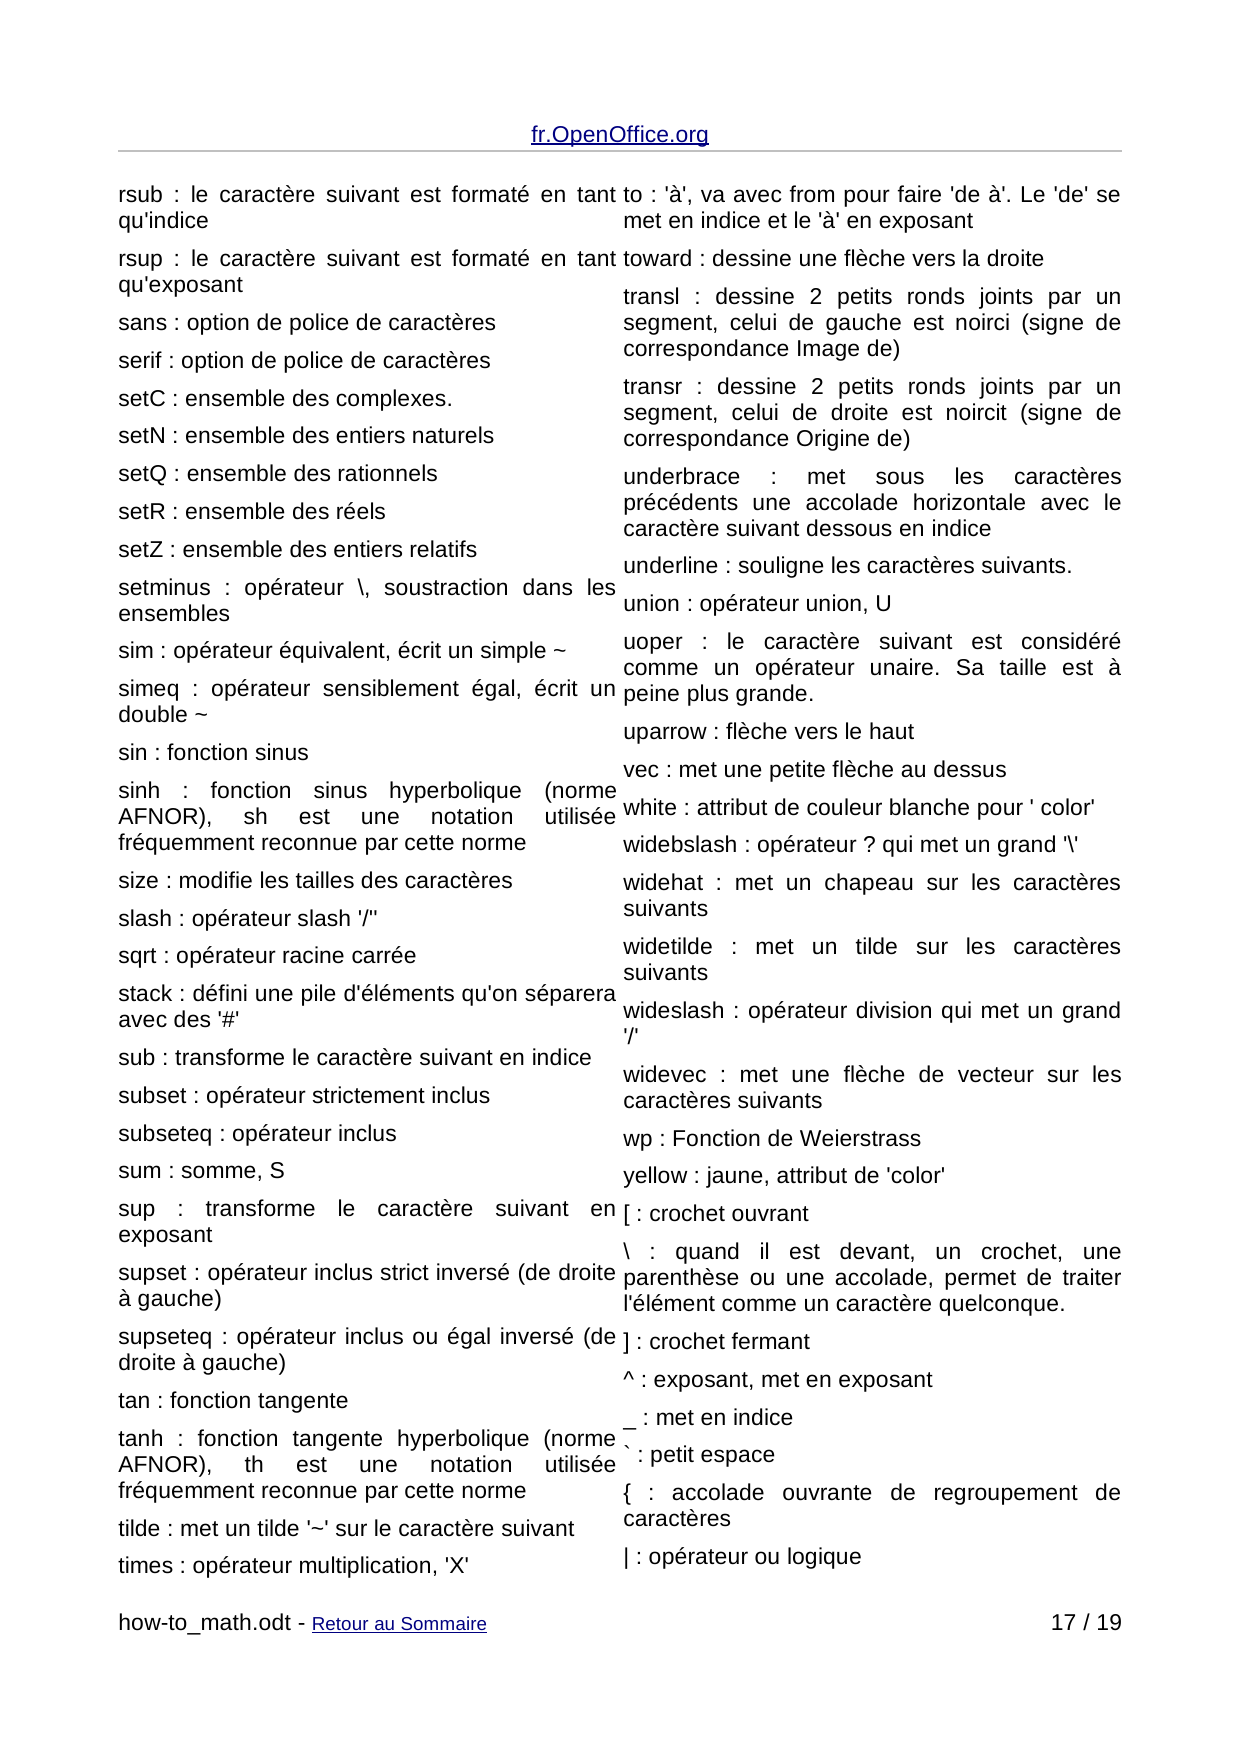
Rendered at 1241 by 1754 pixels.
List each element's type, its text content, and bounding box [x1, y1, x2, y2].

text ` : petit espace [623, 1442, 1122, 1468]
text tanh : fonction tangente hyperbolique (norme AFNOR), th est une notation utilisée fréquemment reconnue par cette norme [118, 1425, 617, 1503]
text serif : option de police de caractères [118, 347, 617, 373]
text tilde : met un tilde '~' sur le caractère suivant [118, 1515, 617, 1541]
text tan : fonction tangente [118, 1387, 617, 1413]
text transr : dessine 2 petits ronds joints par un segment, celui de droite est noircit (signe de correspondance Origine de) [623, 373, 1122, 451]
text rsup : le caractère suivant est formaté en tant qu'exposant [118, 245, 617, 297]
text wideslash : opérateur division qui met un grand '/' [623, 997, 1122, 1049]
text sans : option de police de caractères [118, 309, 617, 335]
text sum : somme, S [118, 1158, 617, 1184]
text times : opérateur multiplication, 'X' [118, 1553, 617, 1579]
text sin : fonction sinus [118, 739, 617, 766]
text yellow : jaune, attribut de 'color' [623, 1163, 1122, 1189]
text sinh : fonction sinus hyperbolique (norme AFNOR), sh est une notation utilisée fréquemment reconnue par cette norme [118, 777, 617, 855]
text subseteq : opérateur inclus [118, 1120, 617, 1146]
text ] : crochet fermant [623, 1328, 1122, 1354]
text sub : transforme le caractère suivant en indice [118, 1044, 617, 1071]
text underbrace : met sous les caractères précédents une accolade horizontale avec le caractère suivant dessous en indice [623, 463, 1122, 541]
text toward : dessine une flèche vers la droite [623, 245, 1122, 271]
text uparrow : flèche vers le haut [623, 718, 1122, 744]
text setR : ensemble des réels [118, 498, 617, 524]
text [ : crochet ouvrant [623, 1201, 1122, 1227]
text rsub : le caractère suivant est formaté en tant qu'indice [118, 182, 617, 234]
text widehat : met un chapeau sur les caractères suivants [623, 870, 1122, 922]
text white : attribut de couleur blanche pour ' color' [623, 794, 1122, 820]
text sup : transforme le caractère suivant en exposant [118, 1196, 617, 1248]
text wp : Fonction de Weierstrass [623, 1125, 1122, 1151]
text subset : opérateur strictement inclus [118, 1082, 617, 1108]
text union : opérateur union, U [623, 591, 1122, 617]
text supset : opérateur inclus strict inversé (de droite à gauche) [118, 1259, 617, 1312]
text setQ : ensemble des rationnels [118, 461, 617, 487]
text { : accolade ouvrante de regroupement de caractères [623, 1480, 1122, 1532]
text stack : défini une pile d'éléments qu'on séparera avec des '#' [118, 981, 617, 1033]
text widebslash : opérateur ? qui met un grand '\' [623, 832, 1122, 858]
text sqrt : opérateur racine carrée [118, 943, 617, 969]
text widevec : met une flèche de vecteur sur les caractères suivants [623, 1061, 1122, 1113]
text _ : met en indice [623, 1404, 1122, 1430]
text uoper : le caractère suivant est considéré comme un opérateur unaire. Sa taille est à peine plus grande. [623, 628, 1122, 707]
text ^ : exposant, met en exposant [623, 1366, 1122, 1392]
text simeq : opérateur sensiblement égal, écrit un double ~ [118, 676, 617, 728]
text \ : quand il est devant, un crochet, une parenthèse ou une accolade, permet de traiter l'élément comme un caractère quelconque. [623, 1238, 1122, 1317]
text setminus : opérateur \, soustraction dans les ensembles [118, 574, 617, 626]
text to : 'à', va avec from pour faire 'de à'. Le 'de' se met en indice et le 'à' en exposant [623, 182, 1122, 234]
text | : opérateur ou logique [623, 1543, 1122, 1569]
text sim : opérateur équivalent, écrit un simple ~ [118, 638, 617, 664]
text slash : opérateur slash '/'' [118, 905, 617, 931]
text size : modifie les tailles des caractères [118, 867, 617, 893]
text underline : souligne les caractères suivants. [623, 553, 1122, 579]
text vec : met une petite flèche au dessus [623, 756, 1122, 782]
text setZ : ensemble des entiers relatifs [118, 536, 617, 562]
text setN : ensemble des entiers naturels [118, 423, 617, 449]
text transl : dessine 2 petits ronds joints par un segment, celui de gauche est noirci (signe de correspondance Image de) [623, 283, 1122, 361]
text setC : ensemble des complexes. [118, 385, 617, 411]
text widetilde : met un tilde sur les caractères suivants [623, 933, 1122, 986]
text supseteq : opérateur inclus ou égal inversé (de droite à gauche) [118, 1323, 617, 1376]
